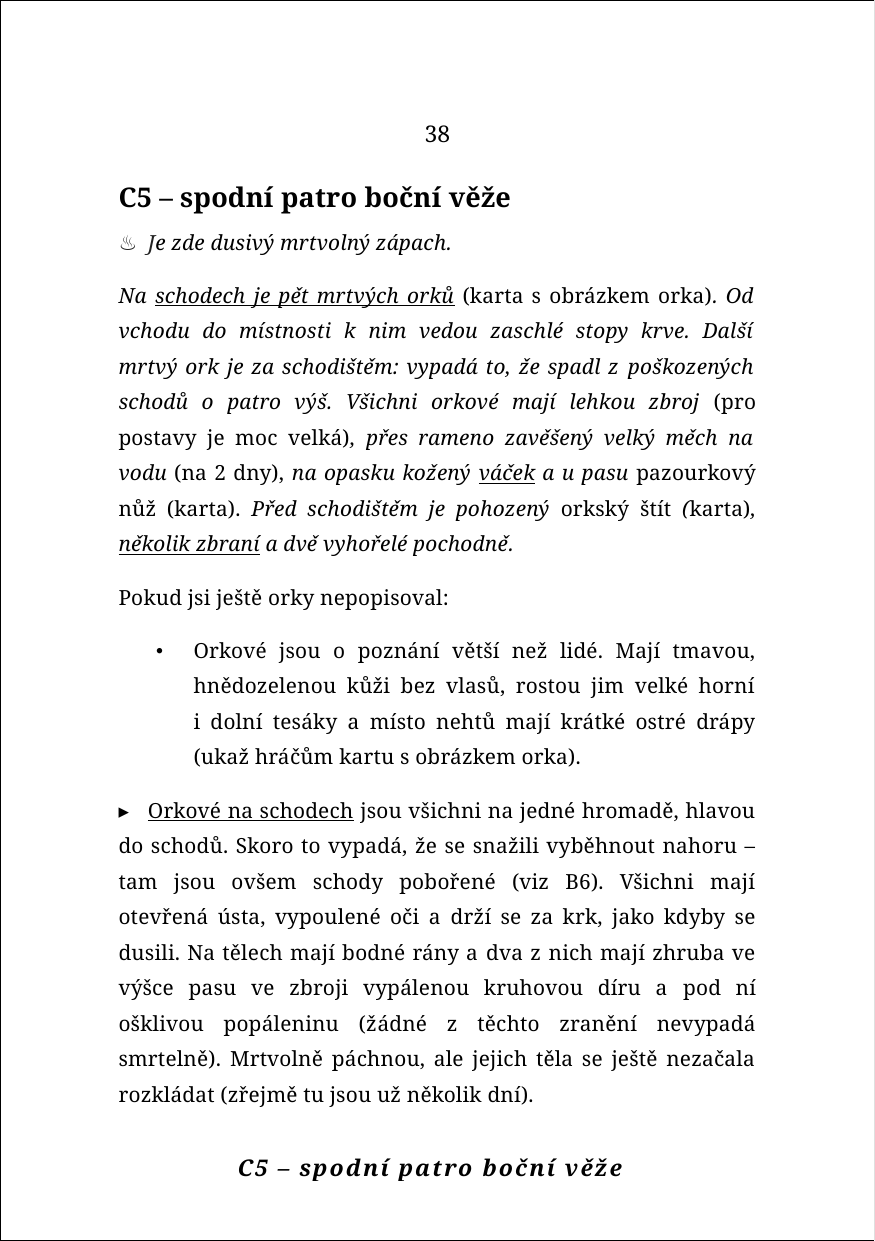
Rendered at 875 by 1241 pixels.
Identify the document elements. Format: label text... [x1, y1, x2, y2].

text ♨ Je zde dusivý mrtvolný zápach. [118, 228, 756, 256]
text ▸ Orkové na schodech jsou všichni na jedné hromadě, hlavou do schodů. Skoro to vypadá, že se snažili vyběhnout nahoru – tam jsou ovšem schody pobořené (viz B6). Všichni mají otevřená ústa, vypoulené oči a⁠ drží se za krk, jako kdyby se dusili. Na tělech mají bodné rány a⁠ dva z⁠ nich mají zhruba ve výšce pasu ve zbroji vypálenou kruhovou díru a⁠ pod ní ošklivou popáleninu (žádné z⁠ těchto zranění nevypadá smrtelně). Mrtvolně páchnou, ale jejich těla se ještě nezačala rozkládat (zřejmě tu jsou už několik dní). [118, 796, 756, 1108]
list Orkové jsou o⁠ poznání větší než lidé. Mají tmavou, hnědozelenou kůži bez vlasů, rostou jim velké horní i⁠ dolní tesáky a⁠ místo nehtů mají krátké ostré drápy (ukaž hráčům kartu s obrázkem orka). [156, 636, 756, 771]
text Na schodech je pět mrtvých orků (karta s obrázkem orka). Od vchodu do místnosti k⁠ nim vedou zaschlé stopy krve. Další mrtvý ork je za schodištěm: vypadá to, že spadl z⁠ poškozených schodů o⁠ patro výš. Všichni orkové mají lehkou zbroj (pro postavy je moc velká), přes rameno zavěšený velký měch na vodu (na 2 dny), na opasku kožený váček a⁠ u⁠ pasu pazourkový nůž (karta). Před schodištěm je pohozený orkský štít (karta),⁠ několik zbraní a dvě vyhořelé pochodně. [118, 281, 756, 558]
text Pokud jsi ještě orky nepopisoval: [118, 583, 756, 611]
subtitle C5 – spodní patro boční věže [118, 179, 756, 216]
